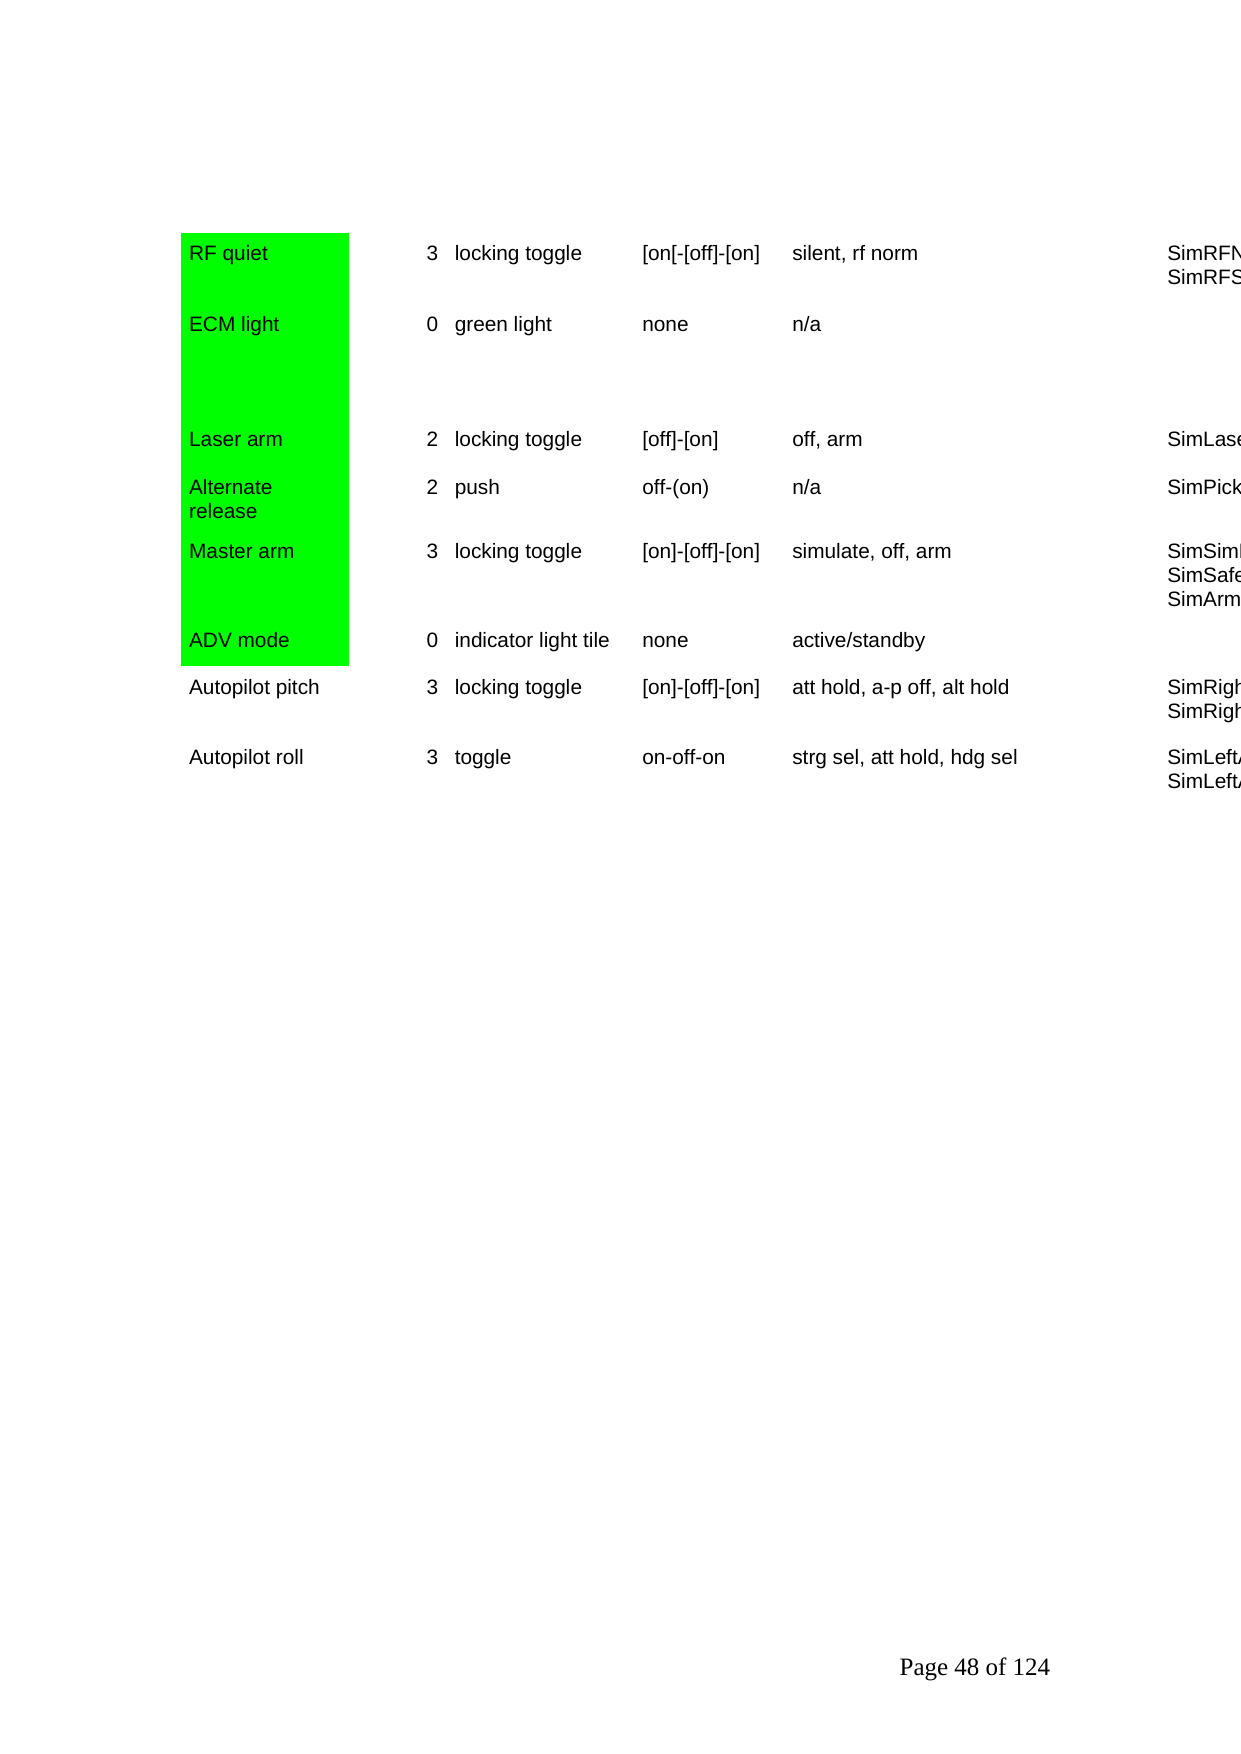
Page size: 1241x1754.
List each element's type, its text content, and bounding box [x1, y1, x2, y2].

table_cell 3 [349, 233, 446, 303]
table_cell [1046, 666, 1159, 737]
table_cell SimRFNorm, SimRFQuiet, SimRFSilent [1159, 233, 1240, 303]
table_cell RF quiet [181, 233, 349, 303]
table_cell [1046, 737, 1159, 807]
table_cell [on]-[off]-[on] [634, 666, 784, 737]
table_cell 3 [349, 737, 446, 807]
table_cell active/standby [784, 619, 1046, 666]
table_cell SimLeftAPDown, SimLeftAPMid, SimLeftAPUp [1159, 737, 1240, 807]
table_cell n/a [784, 466, 1046, 531]
table_cell [on]-[off]-[on] [634, 531, 784, 619]
table_cell locking toggle [446, 419, 634, 466]
table_cell [1046, 466, 1159, 531]
table_cell [1159, 188, 1240, 233]
table_cell [1159, 303, 1240, 419]
table_cell Alternate release [181, 466, 349, 531]
table_cell off, arm [784, 419, 1046, 466]
table_cell ADV mode [181, 619, 349, 666]
table_cell 3 [349, 531, 446, 619]
table_cell SimPickle [1159, 466, 1240, 531]
table_cell n/a [784, 303, 1046, 419]
table_cell locking toggle [446, 233, 634, 303]
table_cell [1046, 188, 1159, 233]
table_cell ECM light [181, 303, 349, 419]
table_cell [634, 188, 784, 233]
table_cell [1046, 303, 1159, 419]
table_cell Autopilot pitch [181, 666, 349, 737]
table_cell locking toggle [446, 666, 634, 737]
table_cell [1159, 619, 1240, 666]
table_cell strg sel, att hold, hdg sel [784, 737, 1046, 807]
table_cell 0 [349, 619, 446, 666]
table_cell [1046, 233, 1159, 303]
table_cell none [634, 303, 784, 419]
table_cell SimLaserArmOn, SimLaserArmOff [1159, 419, 1240, 466]
table_cell SimSimMasterArm, SimSafeMasterArm, SimArmMasterArm [1159, 531, 1240, 619]
table_cell toggle [446, 737, 634, 807]
table_cell [1046, 619, 1159, 666]
table_cell push [446, 466, 634, 531]
table_cell on-off-on [634, 737, 784, 807]
table_cell none [634, 619, 784, 666]
table_cell [off]-[on] [634, 419, 784, 466]
table_cell [349, 188, 446, 233]
table_cell SimRightAPDown, SimRightAPMid, SimRightAPUp [1159, 666, 1240, 737]
table_cell silent, rf norm [784, 233, 1046, 303]
table_cell simulate, off, arm [784, 531, 1046, 619]
table_cell indicator light tile [446, 619, 634, 666]
table_cell [784, 188, 1046, 233]
table_cell 3 [349, 666, 446, 737]
table_cell [1046, 419, 1159, 466]
table_cell Laser arm [181, 419, 349, 466]
table_cell 0 [349, 303, 446, 419]
table_cell Autopilot roll [181, 737, 349, 807]
table_cell green light [446, 303, 634, 419]
table_cell [181, 188, 349, 233]
table_cell off-(on) [634, 466, 784, 531]
table_cell [on[-[off]-[on] [634, 233, 784, 303]
table_cell Master arm [181, 531, 349, 619]
table_cell [446, 188, 634, 233]
table_cell locking toggle [446, 531, 634, 619]
table_cell att hold, a-p off, alt hold [784, 666, 1046, 737]
table_cell 2 [349, 466, 446, 531]
table_cell 2 [349, 419, 446, 466]
table_cell [1046, 531, 1159, 619]
